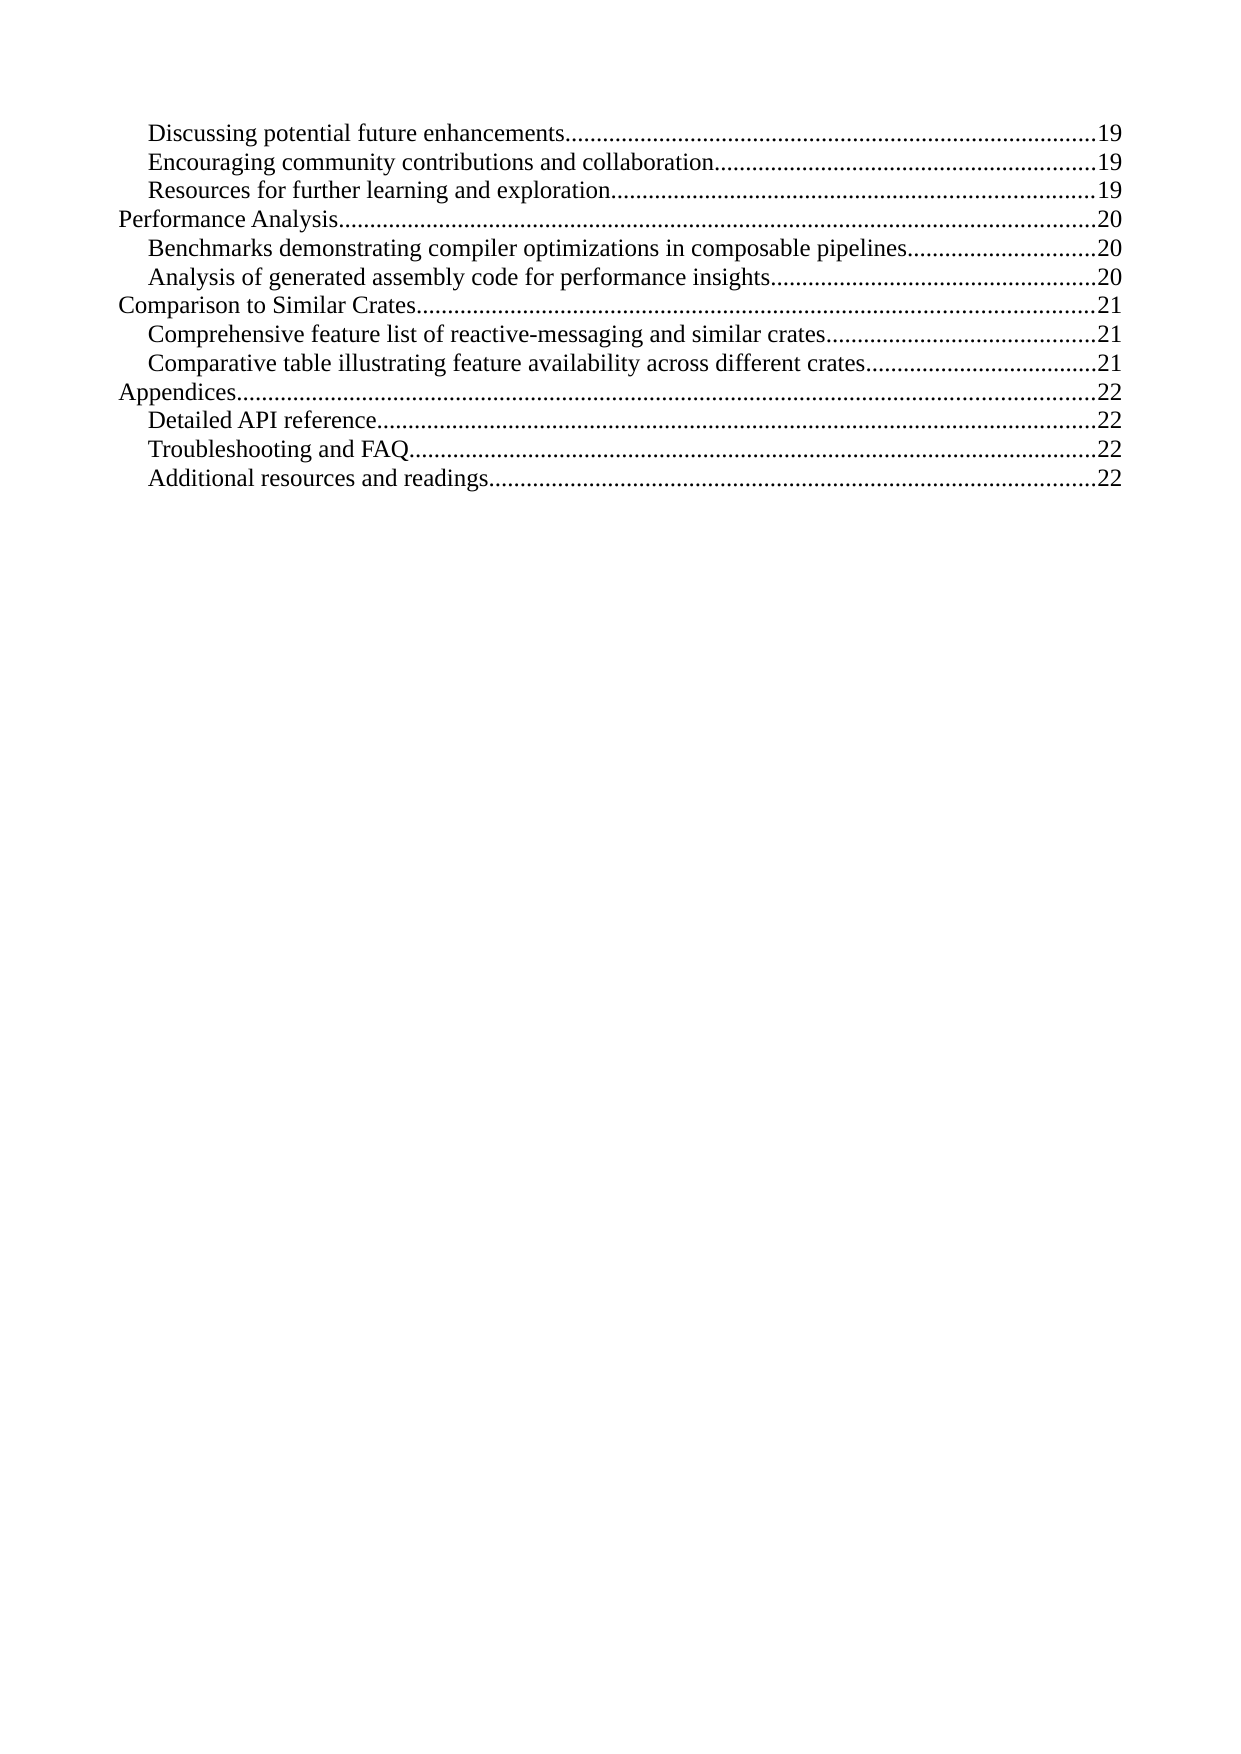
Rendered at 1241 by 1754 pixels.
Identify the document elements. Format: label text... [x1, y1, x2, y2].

text Encouraging community contributions and collaboration 19 [148, 147, 1122, 176]
text Benchmarks demonstrating compiler optimizations in composable pipelines 20 [148, 233, 1122, 262]
text Comprehensive feature list of reactive-messaging and similar crates 21 [148, 319, 1122, 348]
text Comparative table illustrating feature availability across different crates 21 [148, 348, 1122, 377]
text Troubleshooting and FAQ 22 [148, 434, 1122, 463]
text Analysis of generated assembly code for performance insights 20 [148, 262, 1122, 291]
text Resources for further learning and exploration 19 [148, 176, 1122, 204]
text Appendices 22 [118, 377, 1122, 406]
text Comparison to Similar Crates 21 [118, 291, 1122, 319]
text Additional resources and readings 22 [148, 463, 1122, 492]
text Discussing potential future enhancements 19 [148, 118, 1122, 147]
text Performance Analysis 20 [118, 204, 1122, 233]
text Detailed API reference 22 [148, 406, 1122, 434]
